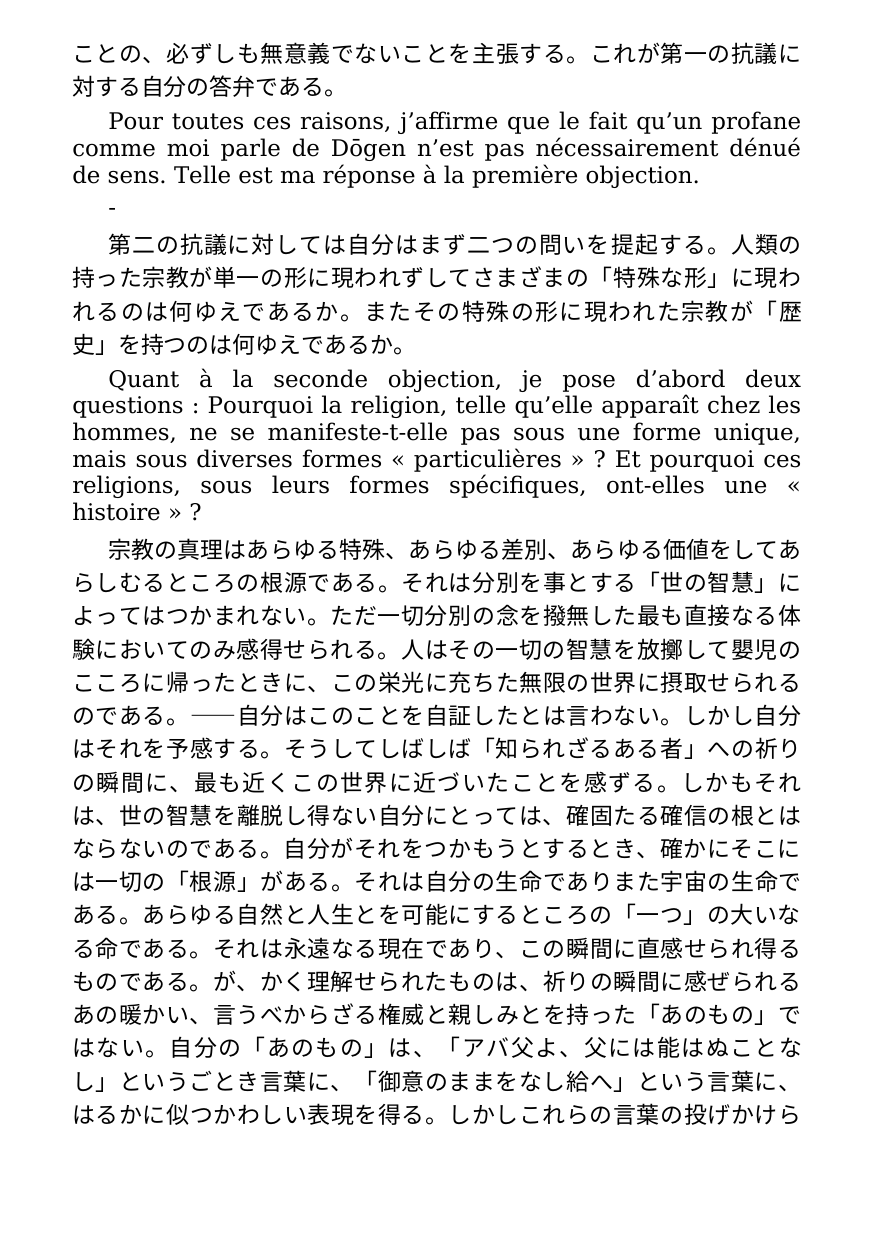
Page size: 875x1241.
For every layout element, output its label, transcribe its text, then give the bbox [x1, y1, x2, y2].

text - [72, 194, 802, 221]
text Quant à la seconde objection, je pose d’abord deux questions : Pourquoi la religion, telle qu’elle apparaît chez les hommes, ne se manifeste-t-elle pas sous une forme unique, mais sous diverses formes « particulières » ? Et pourquoi ces religions, sous leurs formes spécifiques, ont-elles une « histoire » ? [72, 366, 802, 526]
text 宗教の真理はあらゆる特殊、あらゆる差別、あらゆる価値をしてあらしむるところの根源である。それは分別を事とする「世の智慧」によってはつかまれない。ただ一切分別の念を撥無した最も直接なる体験においてのみ感得せられる。人はその一切の智慧を放擲して嬰児のこころに帰ったときに、この栄光に充ちた無限の世界に摂取せられるのである。――自分はこのことを自証したとは言わない。しかし自分はそれを予感する。そうしてしばしば「知られざるある者」への祈りの瞬間に、最も近くこの世界に近づいたことを感ずる。しかもそれは、世の智慧を離脱し得ない自分にとっては、確固たる確信の根とはならないのである。自分がそれをつかもうとするとき、確かにそこには一切の「根源」がある。それは自分の生命でありまた宇宙の生命である。あらゆる自然と人生とを可能にするところの「一つ」の大いなる命である。それは永遠なる現在であり、この瞬間に直感せられ得るものである。が、かく理解せられたものは、祈りの瞬間に感ぜられるあの暖かい、言うべからざる権威と親しみとを持った「あのもの」ではない。自分の「あのもの」は、「アバ父よ、父には能はぬことなし」というごとき言葉に、「御意のままをなし給へ」という言葉に、はるかに似つかわしい表現を得る。しかしこれらの言葉の投げかけら [72, 532, 802, 1130]
text 第二の抗議に対しては自分はまず二つの問いを提起する。人類の持った宗教が単一の形に現われずしてさまざまの「特殊な形」に現われるのは何ゆえであるか。またその特殊の形に現われた宗教が「歴史」を持つのは何ゆえであるか。 [72, 227, 802, 360]
text ことの、必ずしも無意義でないことを主張する。これが第一の抗議に対する自分の答弁である。 [72, 36, 802, 102]
text Pour toutes ces raisons, j’affirme que le fait qu’un profane comme moi parle de Dōgen n’est pas nécessairement dénué de sens. Telle est ma réponse à la première objection. [72, 108, 802, 188]
